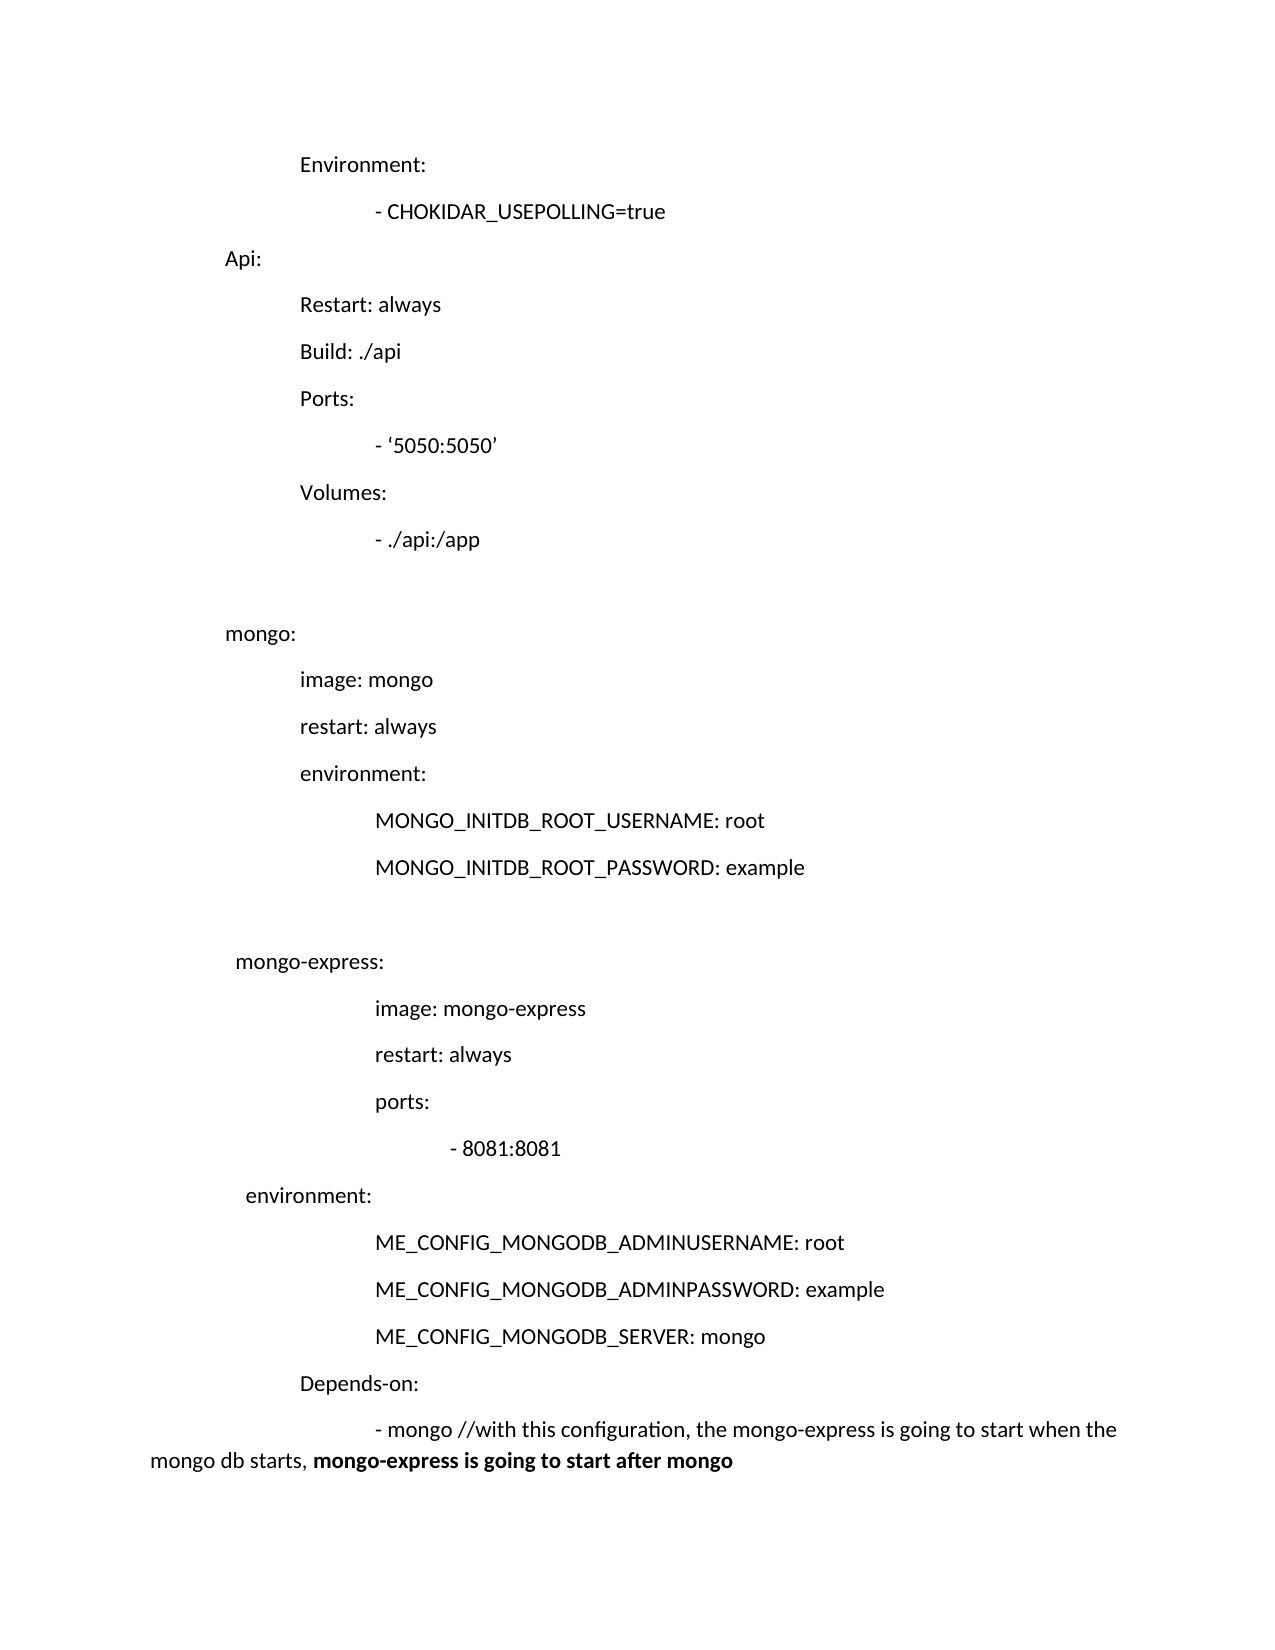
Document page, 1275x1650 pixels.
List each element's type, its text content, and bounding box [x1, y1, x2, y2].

text mongo: [225, 619, 1125, 647]
text ME_CONFIG_MONGODB_ADMINPASSWORD: example [300, 1275, 1125, 1303]
text Depends-on: [150, 1369, 1125, 1397]
text ME_CONFIG_MONGODB_SERVER: mongo [300, 1322, 1125, 1350]
text Restart: always [150, 291, 1125, 319]
text restart: always [300, 1041, 1125, 1069]
text MONGO_INITDB_ROOT_USERNAME: root [300, 806, 1125, 834]
text Volumes: [150, 478, 1125, 506]
text Ports: [150, 384, 1125, 412]
text - CHOKIDAR_USEPOLLING=true [150, 197, 1125, 225]
text - ./api:/app [150, 525, 1125, 553]
text Api: [150, 244, 1125, 272]
text Build: ./api [150, 337, 1125, 366]
text ports: [300, 1087, 1125, 1116]
text image: mongo-express [300, 994, 1125, 1022]
text environment: [225, 759, 1125, 787]
text MONGO_INITDB_ROOT_PASSWORD: example [300, 853, 1125, 881]
text mongo-express: [225, 947, 1125, 975]
text - mongo //with this configuration, the mongo-express is going to start when the mongo db starts, mongo-express is going to start after mongo [150, 1416, 1125, 1474]
text environment: [225, 1181, 1125, 1209]
text restart: always [225, 712, 1125, 741]
text ME_CONFIG_MONGODB_ADMINUSERNAME: root [300, 1228, 1125, 1256]
text Environment: [150, 150, 1125, 178]
text - 8081:8081 [375, 1134, 1125, 1162]
text - ‘5050:5050’ [150, 431, 1125, 459]
text image: mongo [225, 666, 1125, 694]
